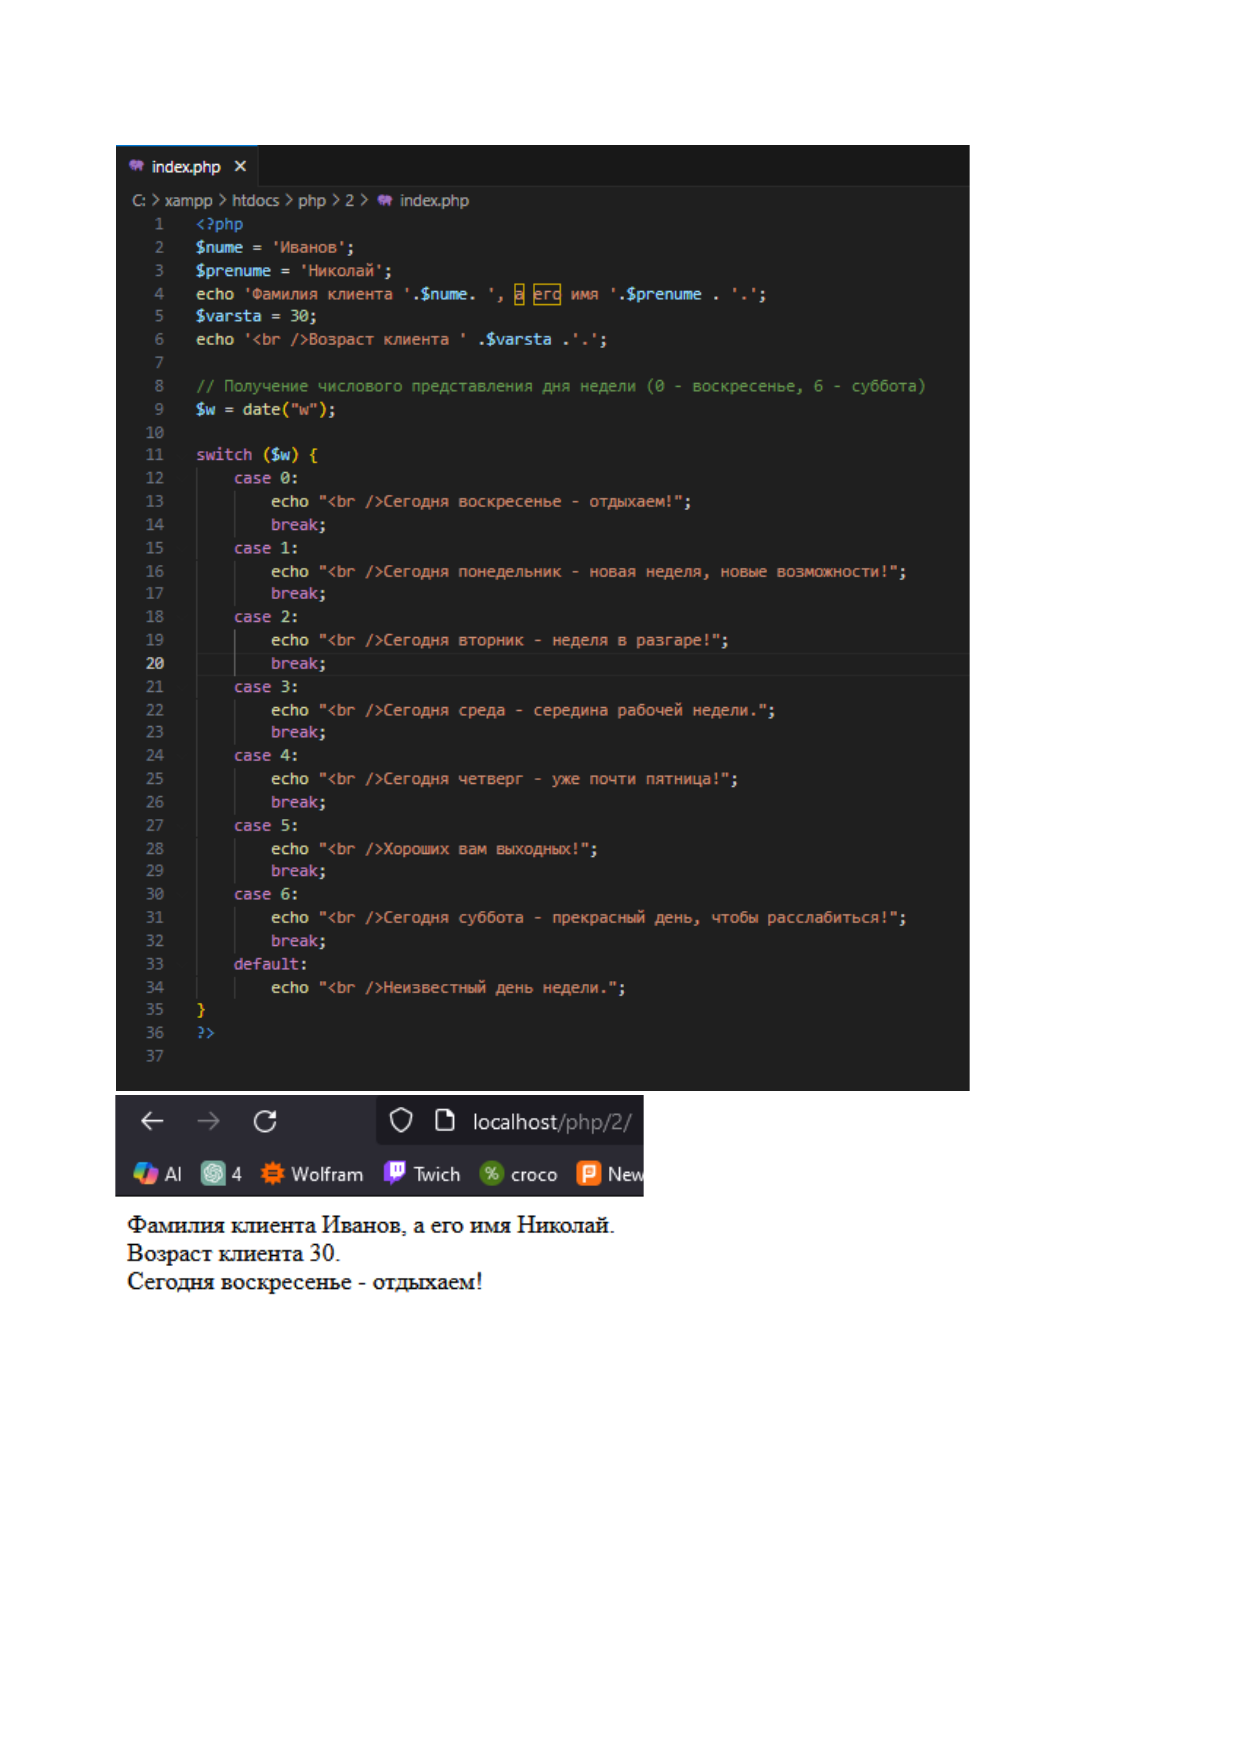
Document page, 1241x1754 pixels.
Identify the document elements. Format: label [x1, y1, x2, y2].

picture [115, 1095, 644, 1335]
picture [116, 145, 970, 1091]
